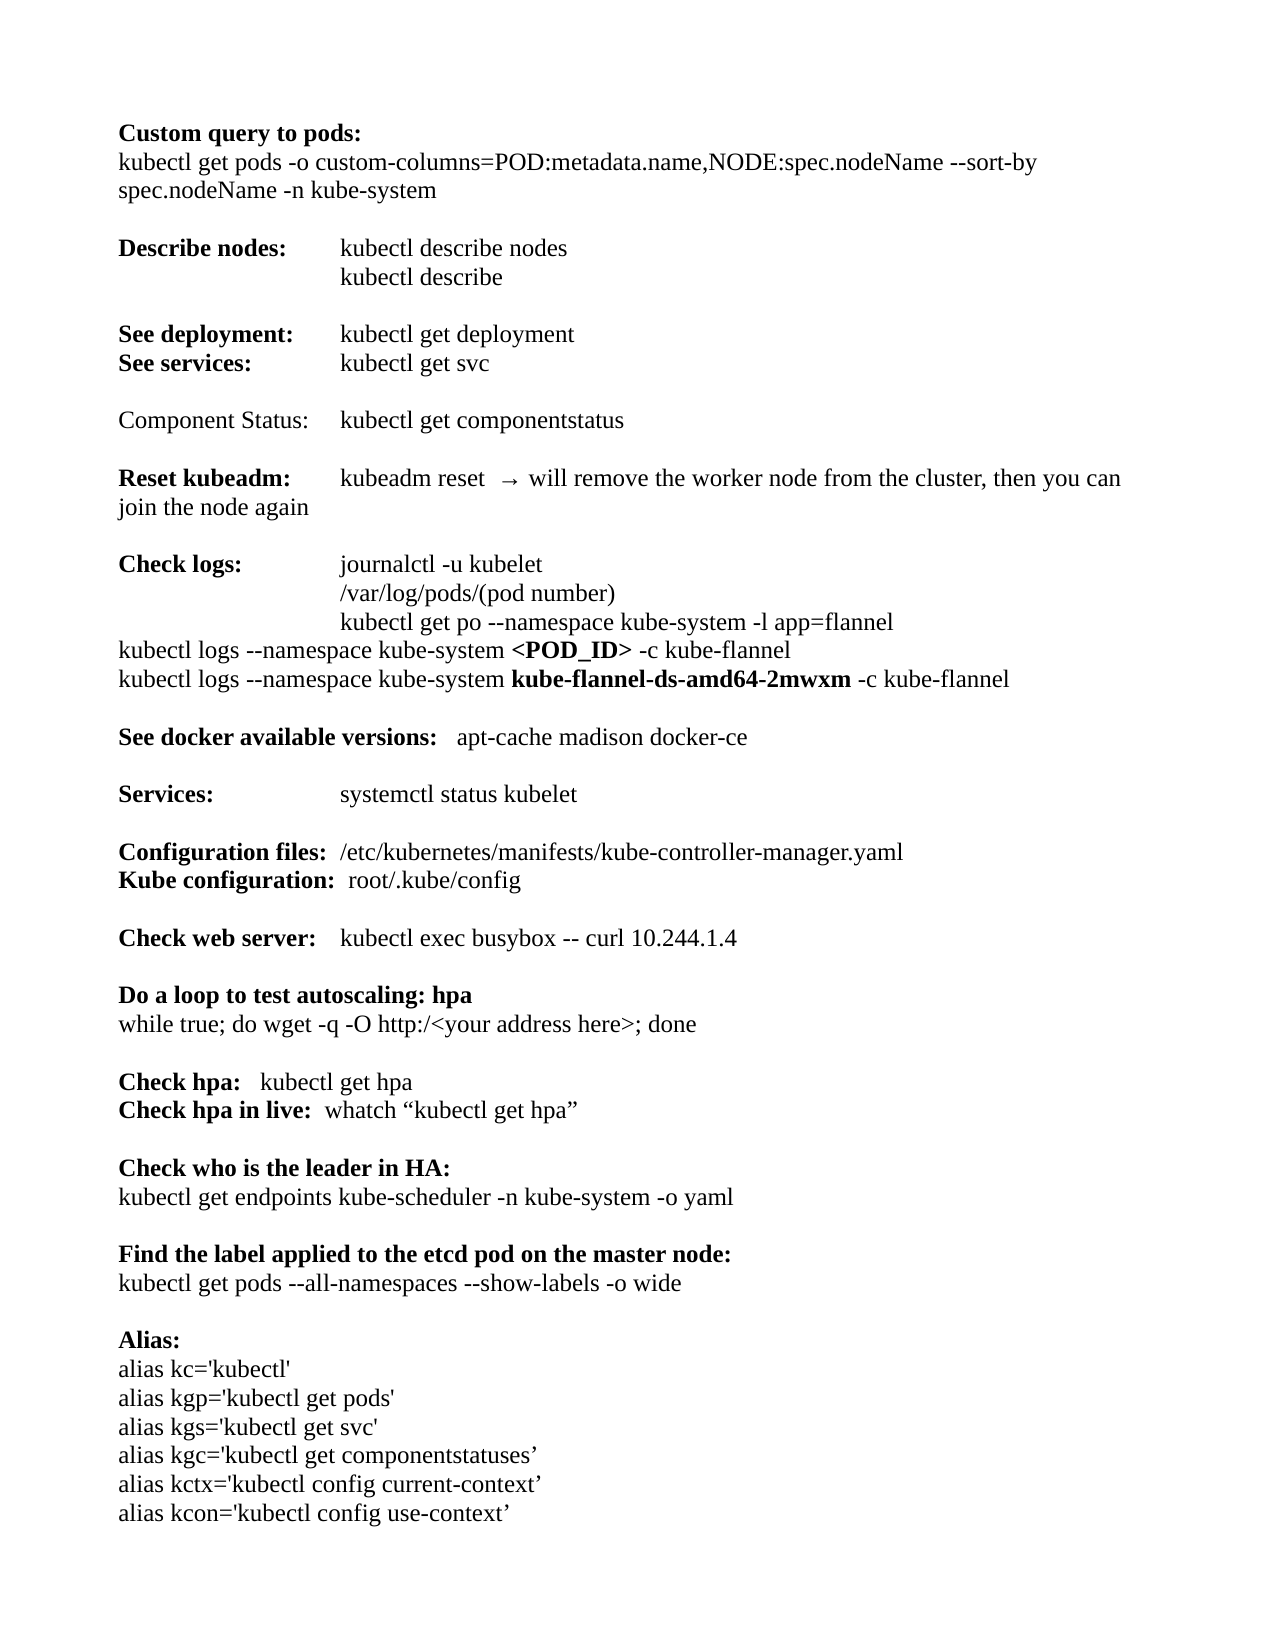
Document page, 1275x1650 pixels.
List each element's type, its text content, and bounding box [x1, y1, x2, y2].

text Check who is the leader in HA: [118, 1153, 1157, 1182]
text kubectl logs --namespace kube-system kube-flannel-ds-amd64-2mwxm -c kube-flannel [118, 664, 1157, 693]
text /var/log/pods/(pod number) [118, 578, 1157, 607]
text Check logs: journalctl -u kubelet [118, 549, 1157, 578]
text while true; do wget -q -O http:/<your address here>; done [118, 1009, 1157, 1038]
text Describe nodes: kubectl describe nodes [118, 233, 1157, 262]
text Check hpa: kubectl get hpa [118, 1067, 1157, 1096]
text Find the label applied to the etcd pod on the master node: [118, 1239, 1157, 1268]
text alias kctx='kubectl config current-context’ [118, 1469, 1157, 1498]
text alias kcon='kubectl config use-context’ [118, 1498, 1157, 1527]
text alias kgs='kubectl get svc' [118, 1412, 1157, 1441]
text Services: systemctl status kubelet [118, 779, 1157, 808]
text kubectl describe [118, 262, 1157, 291]
text Check hpa in live: whatch “kubectl get hpa” [118, 1096, 1157, 1124]
text kubectl get po --namespace kube-system -l app=flannel [118, 607, 1157, 636]
text Component Status: kubectl get componentstatus [118, 406, 1157, 434]
text alias kc='kubectl' [118, 1354, 1157, 1383]
text alias kgp='kubectl get pods' [118, 1383, 1157, 1412]
text alias kgc='kubectl get componentstatuses’ [118, 1441, 1157, 1469]
text kubectl logs --namespace kube-system <POD_ID> -c kube-flannel [118, 636, 1157, 664]
text kubectl get endpoints kube-scheduler -n kube-system -o yaml [118, 1182, 1157, 1211]
text Do a loop to test autoscaling: hpa [118, 981, 1157, 1009]
text kubectl get pods --all-namespaces --show-labels -o wide [118, 1268, 1157, 1297]
text Alias: [118, 1326, 1157, 1354]
text See docker available versions: apt-cache madison docker-ce [118, 722, 1157, 751]
text Check web server: kubectl exec busybox -- curl 10.244.1.4 [118, 923, 1157, 952]
text Reset kubeadm: kubeadm reset → will remove the worker node from the cluster, then you can join the node again [118, 463, 1157, 521]
text kubectl get pods -o custom-columns=POD:metadata.name,NODE:spec.nodeName --sort-by spec.nodeName -n kube-system [118, 147, 1157, 204]
text Kube configuration: root/.kube/config [118, 866, 1157, 894]
text See deployment: kubectl get deployment [118, 319, 1157, 348]
text See services: kubectl get svc [118, 348, 1157, 377]
text Custom query to pods: [118, 118, 1157, 147]
text Configuration files: /etc/kubernetes/manifests/kube-controller-manager.yaml [118, 837, 1157, 866]
